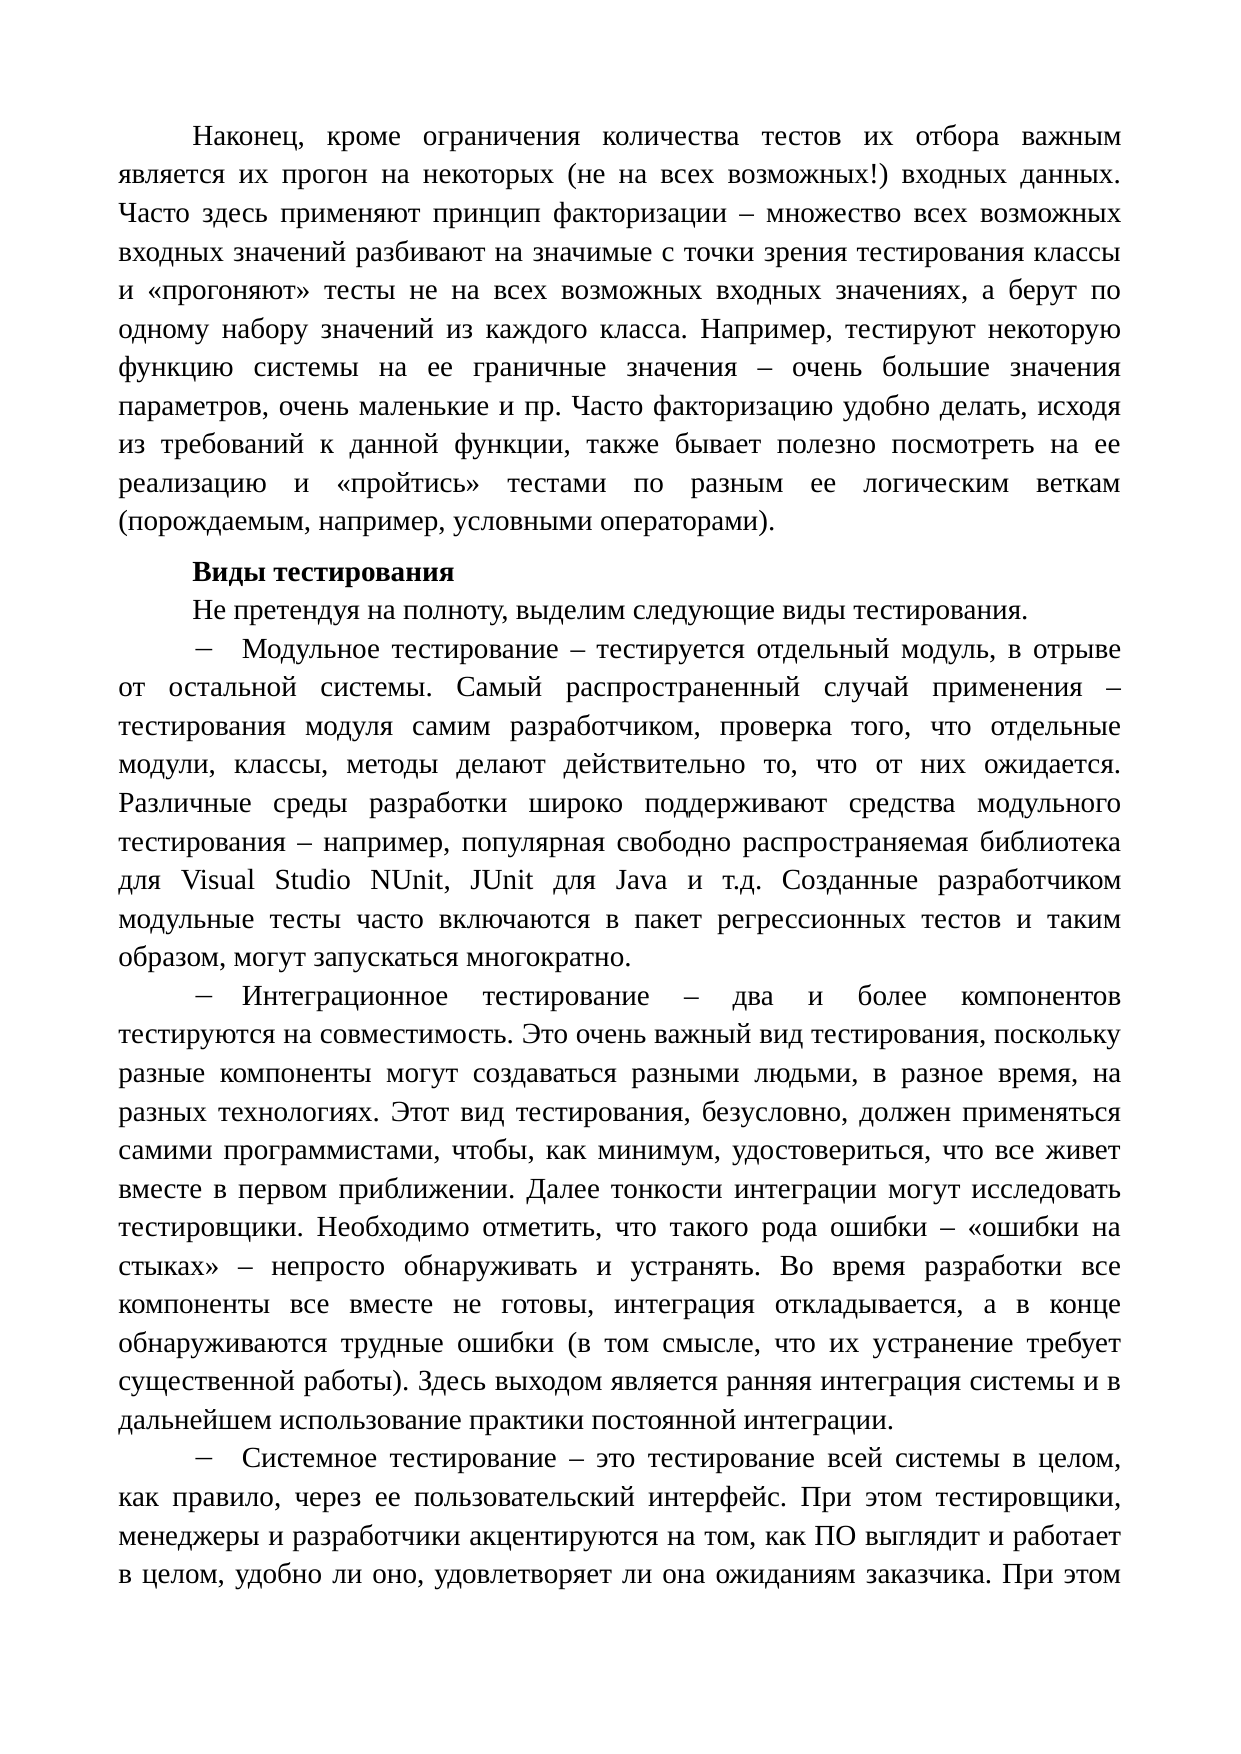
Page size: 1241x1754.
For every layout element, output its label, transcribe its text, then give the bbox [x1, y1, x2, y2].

text Не претендуя на полноту, выделим следующие виды тестирования. [118, 592, 1122, 626]
list Интеграционное тестирование – два и более компонентов тестируются на совместимость. Это очень важный вид тестирования, поскольку разные компоненты могут создаваться разными людьми, в разное время, на разных технологиях. Этот вид тестирования, безусловно, должен применяться самими программистами, чтобы, как минимум, удостовериться, что все живет вместе в первом приближении. Далее тонкости интеграции могут исследовать тестировщики. Необходимо отметить, что такого рода ошибки – «ошибки на стыках» – непросто обнаруживать и устранять. Во время разработки все компоненты все вместе не готовы, интеграция откладывается, а в конце обнаруживаются трудные ошибки (в том смысле, что их устранение требует существенной работы). Здесь выходом является ранняя интеграция системы и в дальнейшем использование практики постоянной интеграции. [118, 978, 1122, 1436]
list Системное тестирование – это тестирование всей системы в целом, как правило, через ее пользовательский интерфейс. При этом тестировщики, менеджеры и разработчики акцентируются на том, как ПО выглядит и работает в целом, удобно ли оно, удовлетворяет ли она ожиданиям заказчика. При этом [118, 1441, 1122, 1590]
text Виды тестирования [118, 554, 1122, 587]
list Модульное тестирование – тестируется отдельный модуль, в отрыве от остальной системы. Самый распространенный случай применения – тестирования модуля самим разработчиком, проверка того, что отдельные модули, классы, методы делают действительно то, что от них ожидается. Различные среды разработки широко поддерживают средства модульного тестирования – например, популярная свободно распространяемая библиотека для Visual Studio NUnit, JUnit для Java и т.д. Созданные разработчиком модульные тесты часто включаются в пакет регрессионных тестов и таким образом, могут запускаться многократно. [118, 631, 1122, 973]
text Наконец, кроме ограничения количества тестов их отбора важным является их прогон на некоторых (не на всех возможных!) входных данных. Часто здесь применяют принцип факторизации – множество всех возможных входных значений разбивают на значимые с точки зрения тестирования классы и «прогоняют» тесты не на всех возможных входных значениях, а берут по одному набору значений из каждого класса. Например, тестируют некоторую функцию системы на ее граничные значения – очень большие значения параметров, очень маленькие и пр. Часто факторизацию удобно делать, исходя из требований к данной функции, также бывает полезно посмотреть на ее реализацию и «пройтись» тестами по разным ее логическим веткам (порождаемым, например, условными операторами). [118, 118, 1122, 537]
